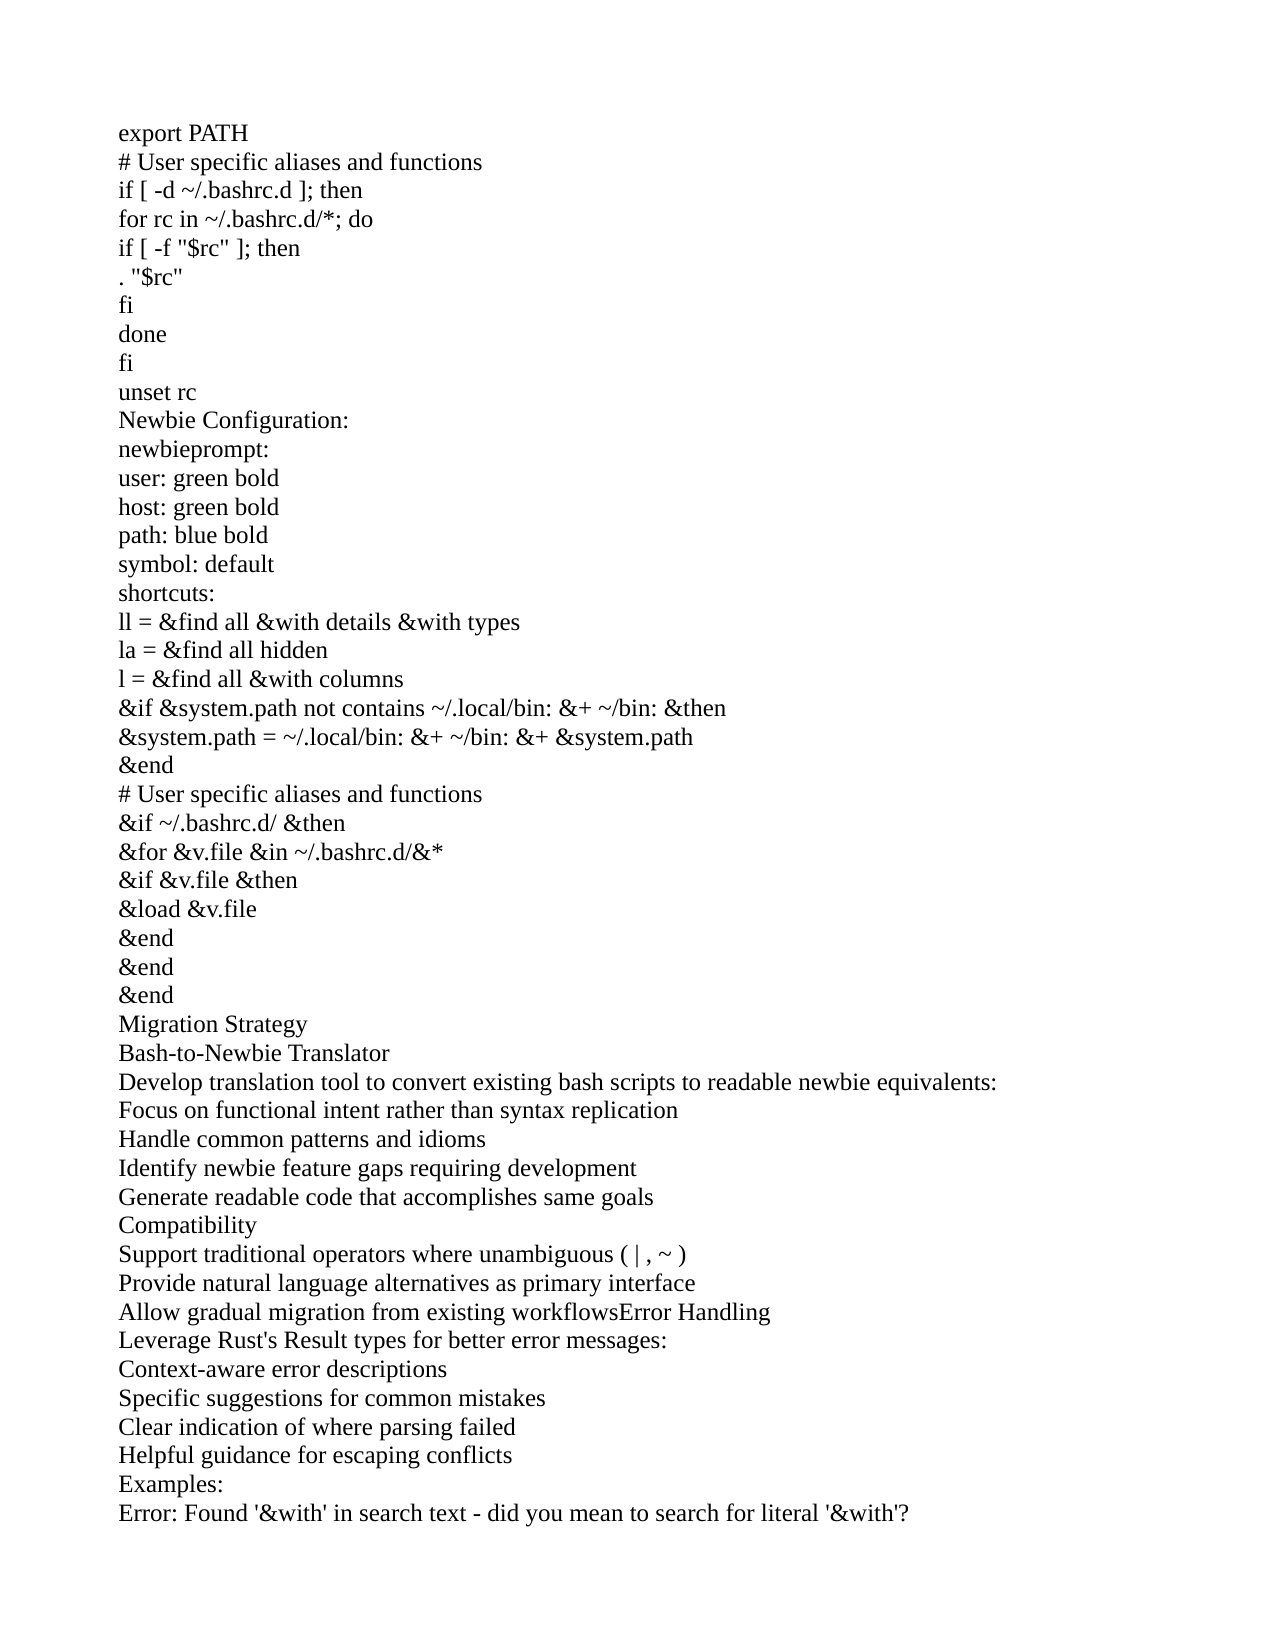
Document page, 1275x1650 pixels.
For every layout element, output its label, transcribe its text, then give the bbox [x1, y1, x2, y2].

text export PATH [118, 118, 1157, 147]
text Identify newbie feature gaps requiring development [118, 1153, 1157, 1182]
text Examples: [118, 1469, 1157, 1498]
text if [ -d ~/.bashrc.d ]; then [118, 176, 1157, 204]
text Handle common patterns and idioms [118, 1124, 1157, 1153]
text Migration Strategy [118, 1009, 1157, 1038]
text &if ~/.bashrc.d/ &then [118, 808, 1157, 837]
text fi [118, 348, 1157, 377]
text &end [118, 923, 1157, 952]
text newbieprompt: [118, 434, 1157, 463]
text path: blue bold [118, 521, 1157, 549]
text if [ -f "$rc" ]; then [118, 233, 1157, 262]
text done [118, 319, 1157, 348]
text ll = &find all &with details &with types [118, 607, 1157, 636]
text Develop translation tool to convert existing bash scripts to readable newbie equivalents: [118, 1067, 1157, 1096]
text Focus on functional intent rather than syntax replication [118, 1096, 1157, 1124]
text &end [118, 952, 1157, 981]
text unset rc [118, 377, 1157, 406]
text l = &find all &with columns [118, 664, 1157, 693]
text # User specific aliases and functions [118, 147, 1157, 176]
text . "$rc" [118, 262, 1157, 291]
text Support traditional operators where unambiguous ( | , ~ ) [118, 1239, 1157, 1268]
text Newbie Configuration: [118, 406, 1157, 434]
text host: green bold [118, 492, 1157, 521]
text Provide natural language alternatives as primary interface [118, 1268, 1157, 1297]
text user: green bold [118, 463, 1157, 492]
text &load &v.file [118, 894, 1157, 923]
text Bash-to-Newbie Translator [118, 1038, 1157, 1067]
text fi [118, 291, 1157, 319]
text # User specific aliases and functions [118, 779, 1157, 808]
text &end [118, 751, 1157, 779]
text Compatibility [118, 1211, 1157, 1239]
text &end [118, 981, 1157, 1009]
text Error: Found '&with' in search text - did you mean to search for literal '&with'? [118, 1498, 1157, 1527]
text shortcuts: [118, 578, 1157, 607]
text &if &v.file &then [118, 866, 1157, 894]
text Allow gradual migration from existing workflowsError Handling [118, 1297, 1157, 1326]
text &for &v.file &in ~/.bashrc.d/&* [118, 837, 1157, 866]
text Helpful guidance for escaping conflicts [118, 1441, 1157, 1469]
text Specific suggestions for common mistakes [118, 1383, 1157, 1412]
text &if &system.path not contains ~/.local/bin: &+ ~/bin: &then [118, 693, 1157, 722]
text symbol: default [118, 549, 1157, 578]
text for rc in ~/.bashrc.d/*; do [118, 204, 1157, 233]
text Context-aware error descriptions [118, 1354, 1157, 1383]
text la = &find all hidden [118, 636, 1157, 664]
text Leverage Rust's Result types for better error messages: [118, 1326, 1157, 1354]
text Clear indication of where parsing failed [118, 1412, 1157, 1441]
text Generate readable code that accomplishes same goals [118, 1182, 1157, 1211]
text &system.path = ~/.local/bin: &+ ~/bin: &+ &system.path [118, 722, 1157, 751]
